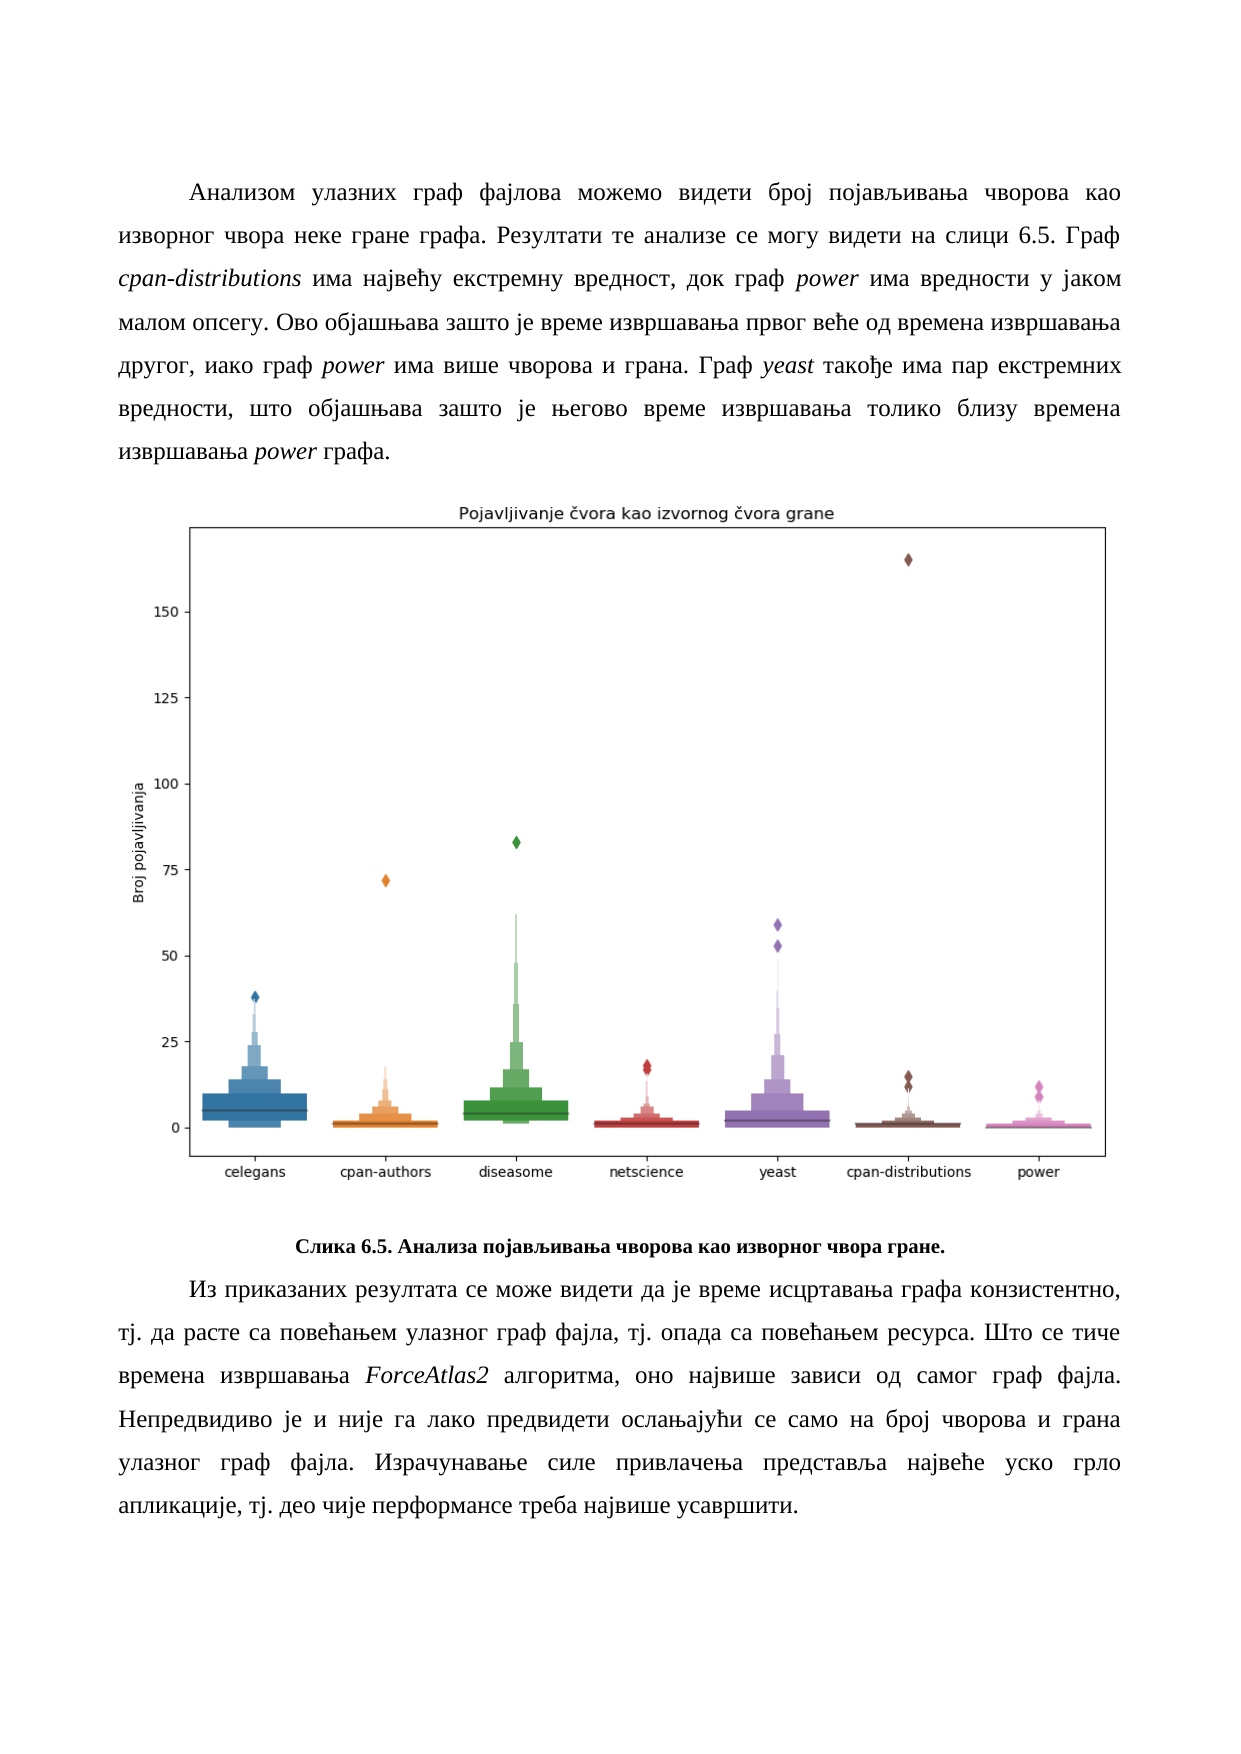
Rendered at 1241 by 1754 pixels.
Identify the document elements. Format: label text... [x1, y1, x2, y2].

text Анализом улазних граф фајлова можемо видети број појављивања чворова као изворног чвора неке гране графа. Резултати те анализе се могу видети на слици 6.5. Граф cpan-distributions има највећу екстремну вредност, док граф power има вредности у јаком малом опсегу. Ово објашњава зашто је време извршавања првог веће од времена извршавања другог, иако граф power има више чворова и грана. Граф yeast такође има пар екстремних вредности, што објашњава зашто је његово време извршавања толико близу времена извршавања power графа. [118, 177, 1122, 465]
picture [118, 491, 1123, 1195]
text Слика 6.5. Анализа појављивања чворова као изворног чвора гране. [118, 1195, 1122, 1258]
text Из приказаних резултата се може видети да је време исцртавања графа конзистентно, тј. да расте са повећањем улазног граф фајла, тј. опада са повећањем ресурса. Што се тиче времена извршавања ForceAtlas2 алгоритма, оно највише зависи од самог граф фајла. Непредвидиво је и није га лако предвидети ослањајући се само на број чворова и грана улазног граф фајла. Израчунавање силе привлачења представља највеће уско грло апликације, тј. део чије перформансе треба највише усавршити. [118, 1274, 1122, 1519]
